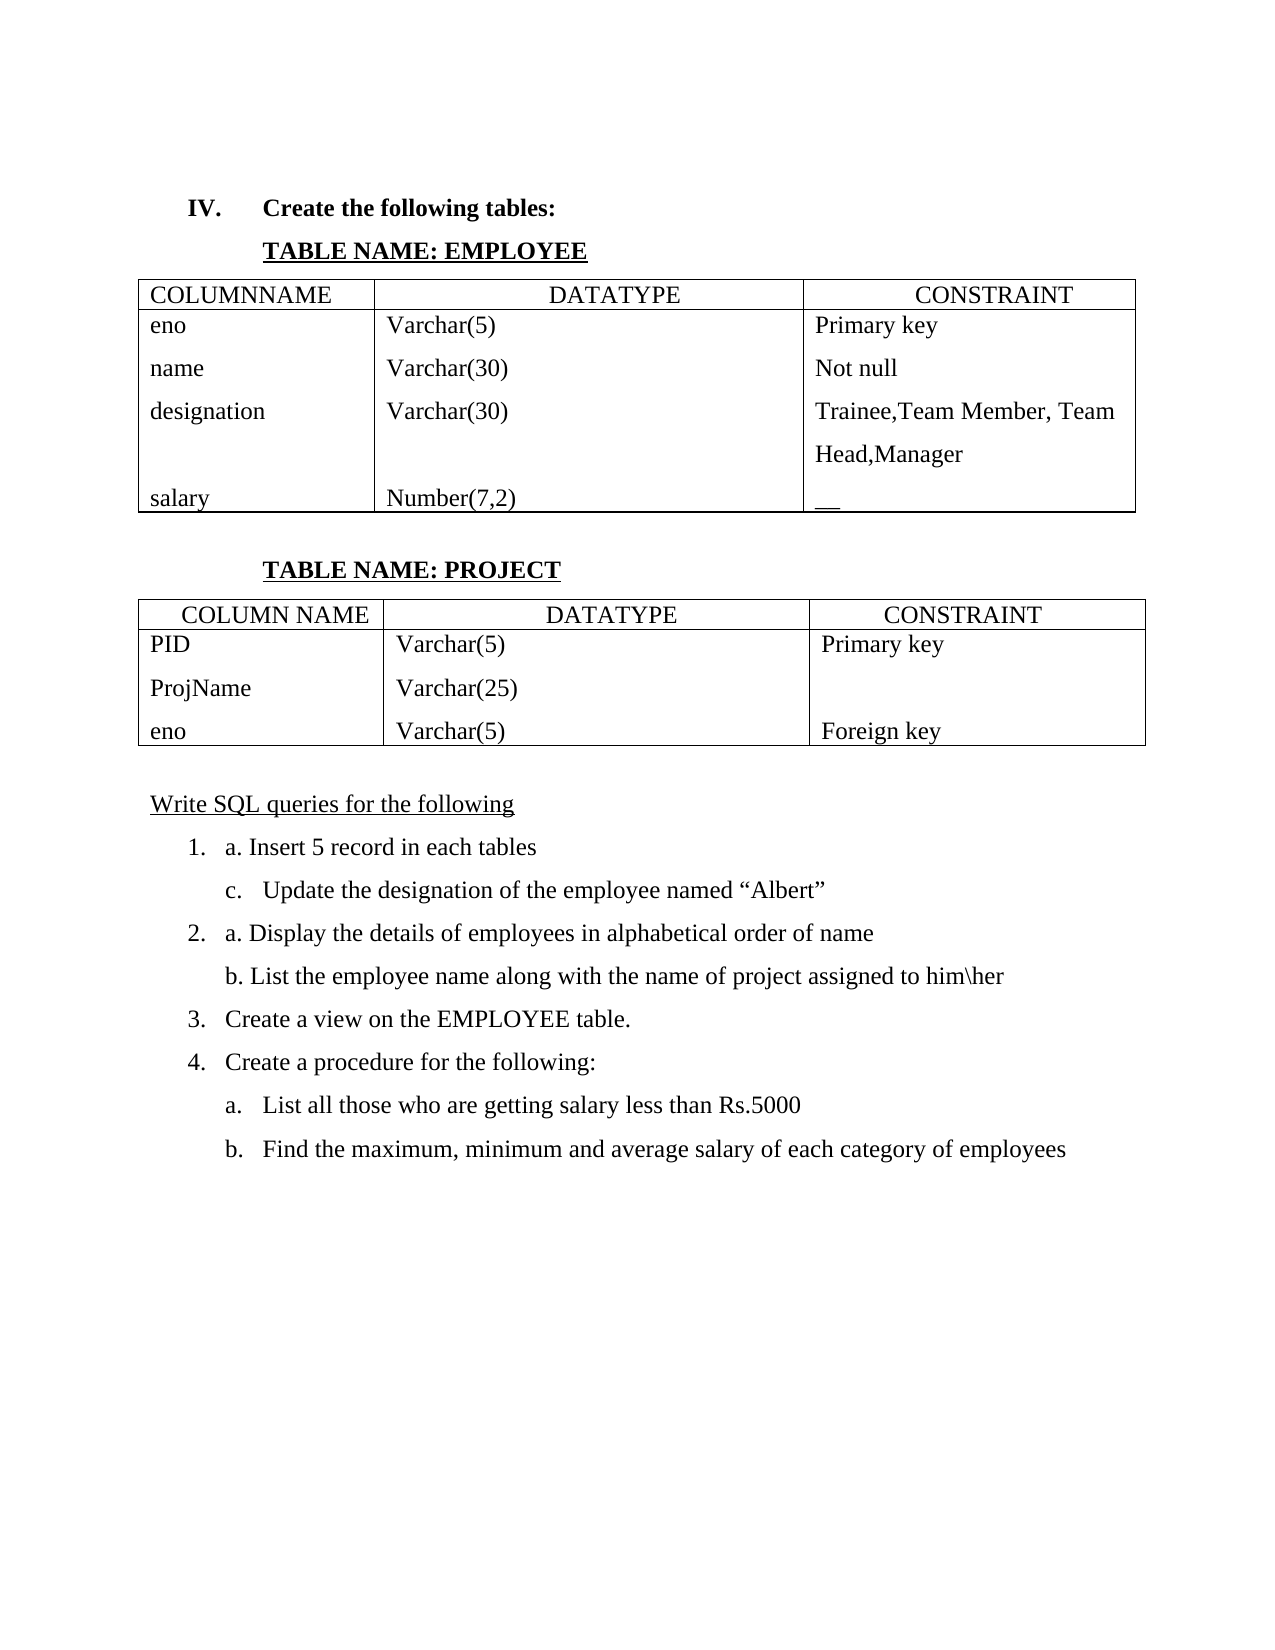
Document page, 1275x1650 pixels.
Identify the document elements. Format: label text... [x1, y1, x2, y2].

table_cell Primary key Not null Trainee,Team Member, Team Head,Manager __ [804, 310, 1135, 511]
table_cell Varchar(5) Varchar(25) Varchar(5) [384, 630, 809, 744]
table_cell PID ProjName eno [139, 630, 383, 744]
list a. Display the details of employees in alphabetical order of name [187, 918, 1125, 947]
text Write SQL queries for the following [150, 789, 1125, 817]
table_cell Varchar(5) Varchar(30) Varchar(30) Number(7,2) [375, 310, 803, 511]
list a. Insert 5 record in each tables [187, 832, 1125, 861]
table_header COLUMNNAME [139, 280, 374, 309]
text TABLE NAME: PROJECT [262, 556, 1125, 584]
list Create a procedure for the following: [187, 1047, 1125, 1076]
text b. List the employee name along with the name of project assigned to him\her [225, 961, 1125, 990]
list Update the designation of the employee named “Albert” [225, 875, 1125, 904]
list Find the maximum, minimum and average salary of each category of employees [225, 1134, 1125, 1162]
list List all those who are getting salary less than Rs.5000 [225, 1091, 1125, 1119]
table_header CONSTRAINT [804, 280, 1135, 309]
text TABLE NAME: EMPLOYEE [262, 236, 1125, 265]
table_header COLUMN NAME [139, 600, 383, 628]
table_header CONSTRAINT [810, 600, 1145, 628]
table_cell Primary key Foreign key [810, 630, 1145, 744]
table_cell eno name designation salary [139, 310, 374, 511]
table_header DATATYPE [384, 600, 809, 628]
list Create the following tables: [187, 193, 1125, 222]
list Create a view on the EMPLOYEE table. [187, 1004, 1125, 1033]
table_header DATATYPE [375, 280, 803, 309]
